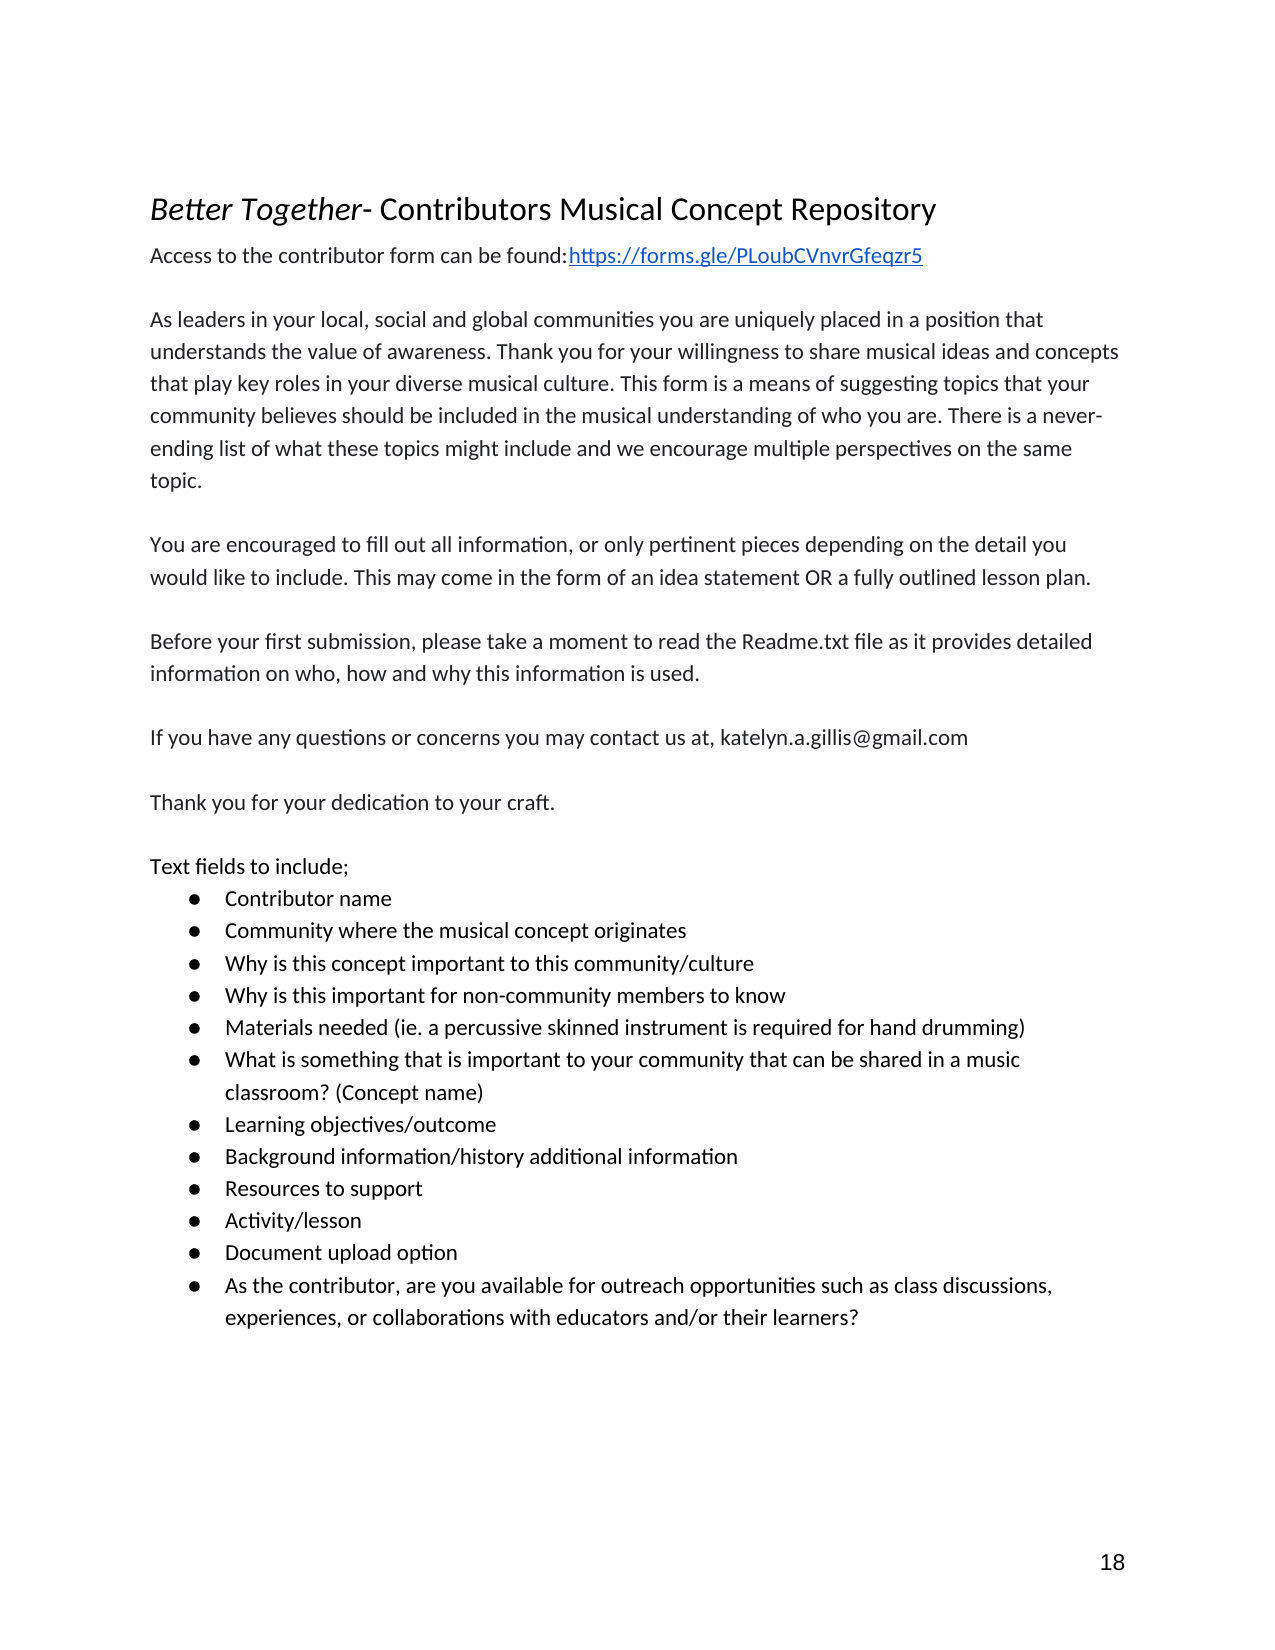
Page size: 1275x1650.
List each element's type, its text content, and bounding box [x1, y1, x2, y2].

text Text fields to include; [150, 852, 1125, 880]
list Background information/history additional information [187, 1142, 1125, 1170]
text Before your first submission, please take a moment to read the Readme.txt file as it provides detailed information on who, how and why this information is used. [150, 627, 1125, 687]
text Access to the contributor form can be found:https://forms.gle/PLoubCVnvrGfeqzr5 [150, 241, 1125, 269]
text Thank you for your dedication to your craft. [150, 788, 1125, 816]
list What is something that is important to your community that can be shared in a music classroom? (Concept name) [187, 1045, 1125, 1106]
list Resources to support [187, 1174, 1125, 1202]
list Why is this concept important to this community/culture [187, 949, 1125, 977]
list Community where the musical concept originates [187, 917, 1125, 945]
list Contributor name [187, 884, 1125, 912]
list As the contributor, are you available for outreach opportunities such as class discussions, experiences, or collaborations with educators and/or their learners? [187, 1271, 1125, 1331]
list Activity/lesson [187, 1206, 1125, 1234]
subtitle Better Together- Contributors Musical Concept Repository [150, 187, 1125, 228]
list Learning objectives/outcome [187, 1110, 1125, 1138]
text As leaders in your local, social and global communities you are uniquely placed in a position that understands the value of awareness. Thank you for your willingness to share musical ideas and concepts that play key roles in your diverse musical culture. This form is a means of suggesting topics that your community believes should be included in the musical understanding of who you are. There is a never-ending list of what these topics might include and we encourage multiple perspectives on the same topic. [150, 305, 1125, 494]
text If you have any questions or concerns you may contact us at, katelyn.a.gillis@gmail.com [150, 723, 1125, 752]
text You are encouraged to fill out all information, or only pertinent pieces depending on the detail you would like to include. This may come in the form of an idea statement OR a fully outlined lesson plan. [150, 530, 1125, 591]
list Document upload option [187, 1238, 1125, 1267]
list Why is this important for non-community members to know [187, 981, 1125, 1009]
list Materials needed (ie. a percussive skinned instrument is required for hand drumming) [187, 1013, 1125, 1041]
